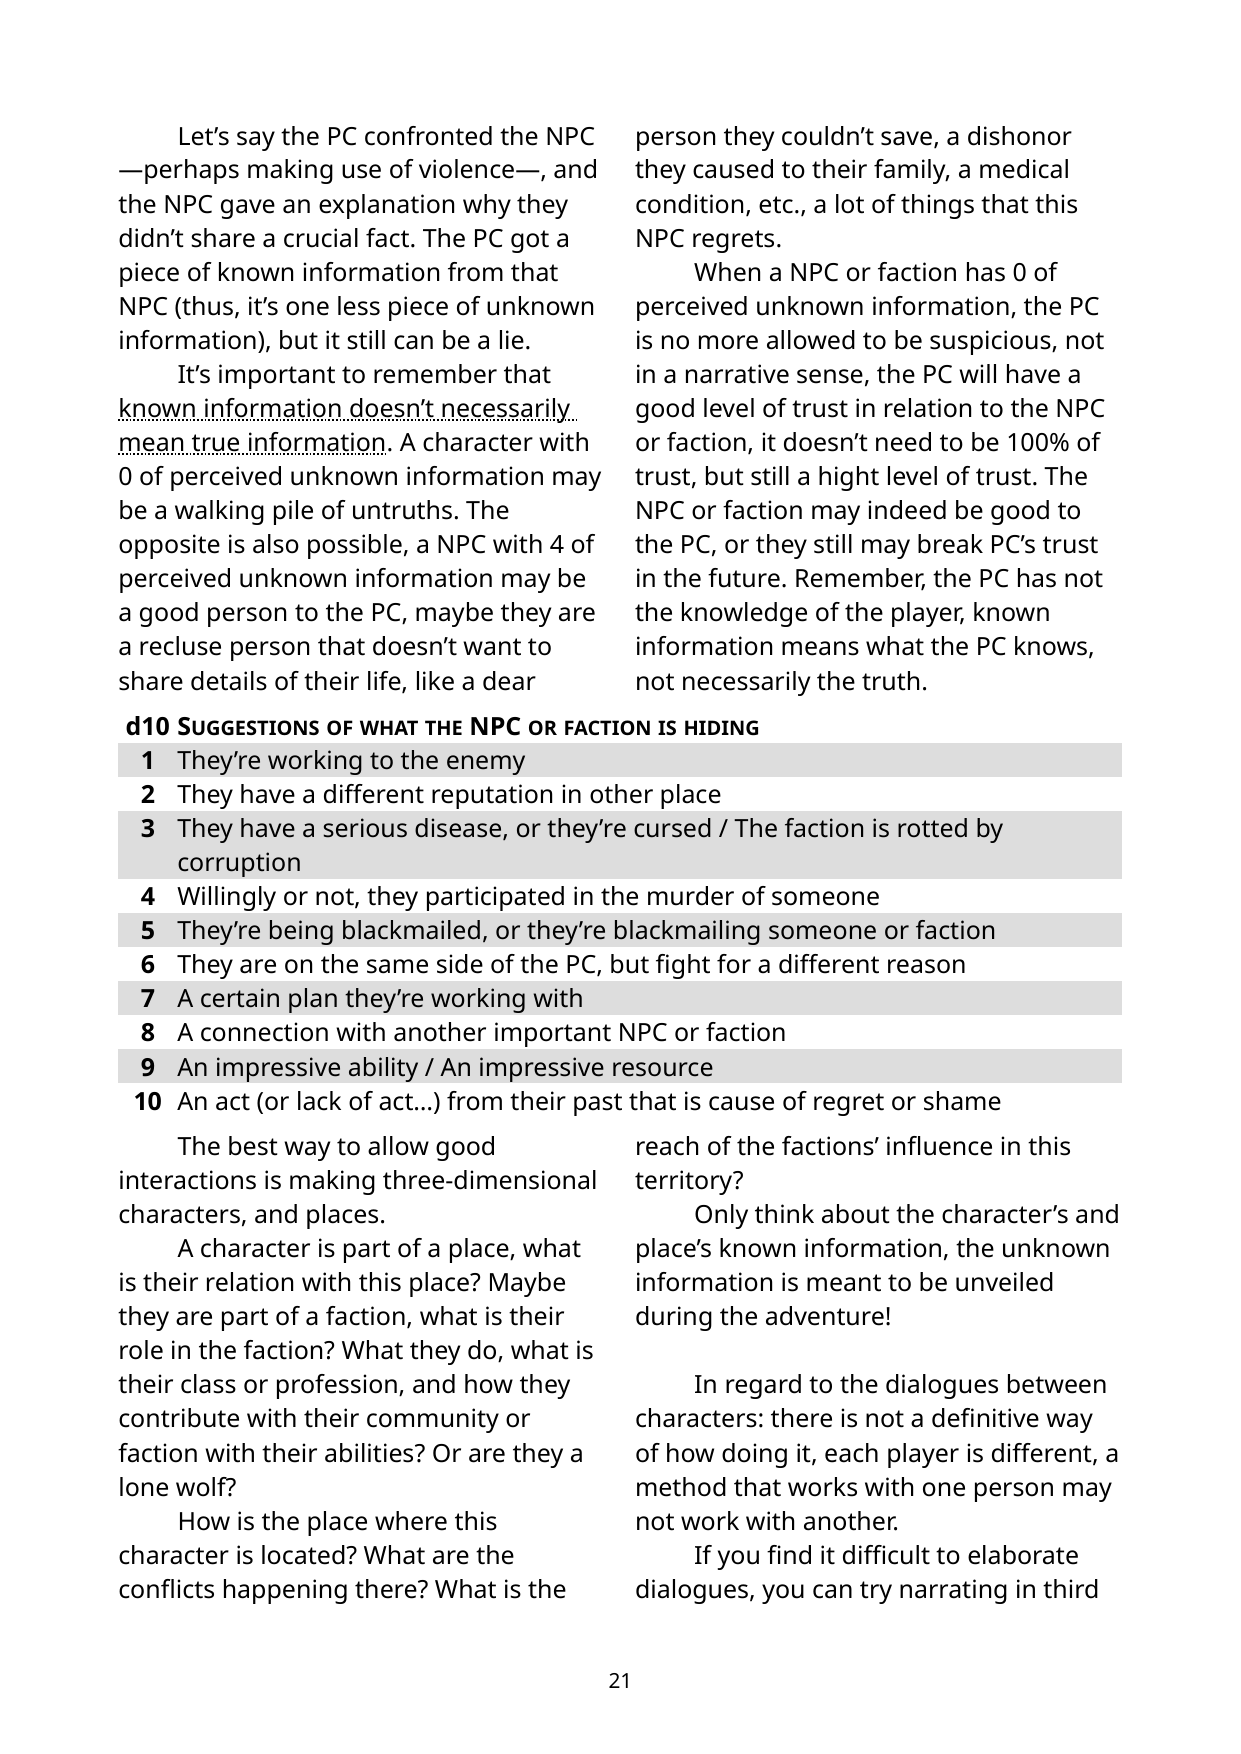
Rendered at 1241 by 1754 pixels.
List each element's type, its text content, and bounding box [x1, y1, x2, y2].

table_cell They’re working to the enemy [177, 743, 1122, 777]
table_cell 7 [118, 981, 177, 1015]
table_cell They have a different reputation in other place [177, 777, 1122, 811]
table_cell 5 [118, 913, 177, 947]
text In regard to the dialogues between characters: there is not a definitive way of how doing it, each player is different, a method that works with one person may not work with another. [635, 1367, 1122, 1537]
text Let’s say the PC confronted the NPC —perhaps making use of violence—, and the NPC gave an explanation why they didn’t share a crucial fact. The PC got a piece of known information from that NPC (thus, it’s one less piece of unknown information), but it still can be a lie. [118, 118, 605, 357]
table_cell 1 [118, 743, 177, 777]
table_cell 6 [118, 947, 177, 981]
text A character is part of a place, what is their relation with this place? Maybe they are part of a faction, what is their role in the faction? What they do, what is their class or profession, and how they contribute with their community or faction with their abilities? Or are they a lone wolf? [118, 1231, 605, 1503]
text The best way to allow good interactions is making three-dimensional characters, and places. [118, 1129, 605, 1231]
table_cell 8 [118, 1015, 177, 1049]
table_cell A certain plan they’re working with [177, 981, 1122, 1015]
text When a NPC or faction has 0 of perceived unknown information, the PC is no more allowed to be suspicious, not in a narrative sense, the PC will have a good level of trust in relation to the NPC or faction, it doesn’t need to be 100% of trust, but still a hight level of trust. The NPC or faction may indeed be good to the PC, or they still may break PC’s trust in the future. Remember, the PC has not the knowledge of the player, known information means what the PC knows, not necessarily the truth. [635, 254, 1122, 697]
text person they couldn’t save, a dishonor they caused to their family, a medical condition, etc., a lot of things that this NPC regrets. [635, 118, 1122, 254]
table_cell 9 [118, 1049, 177, 1083]
table_cell They’re being blackmailed, or they’re blackmailing someone or faction [177, 913, 1122, 947]
table_cell 10 [118, 1083, 177, 1117]
text Only think about the character’s and place’s known information, the unknown information is meant to be unveiled during the adventure! [635, 1197, 1122, 1333]
table_cell 3 [118, 811, 177, 879]
table_cell They are on the same side of the PC, but fight for a different reason [177, 947, 1122, 981]
table_header Suggestions of what the NPC or faction is hiding [177, 709, 1122, 743]
text How is the place where this character is located? What are the conflicts happening there? What is the [118, 1503, 605, 1606]
table_header d10 [118, 709, 177, 743]
text reach of the factions’ influence in this territory? [635, 1129, 1122, 1197]
table_cell They have a serious disease, or they’re cursed / The faction is rotted by corruption [177, 811, 1122, 879]
table_cell 4 [118, 879, 177, 913]
table_cell 2 [118, 777, 177, 811]
table_cell An act (or lack of act…) from their past that is cause of regret or shame [177, 1083, 1122, 1117]
table_cell A connection with another important NPC or faction [177, 1015, 1122, 1049]
text If you find it difficult to elaborate dialogues, you can try narrating in third [635, 1537, 1122, 1606]
table_cell Willingly or not, they participated in the murder of someone [177, 879, 1122, 913]
text It’s important to remember that known information doesn’t necessarily mean true information. A character with 0 of perceived unknown information may be a walking pile of untruths. The opposite is also possible, a NPC with 4 of perceived unknown information may be a good person to the PC, maybe they are a recluse person that doesn’t want to share details of their life, like a dear [118, 357, 605, 697]
table_cell An impressive ability / An impressive resource [177, 1049, 1122, 1083]
